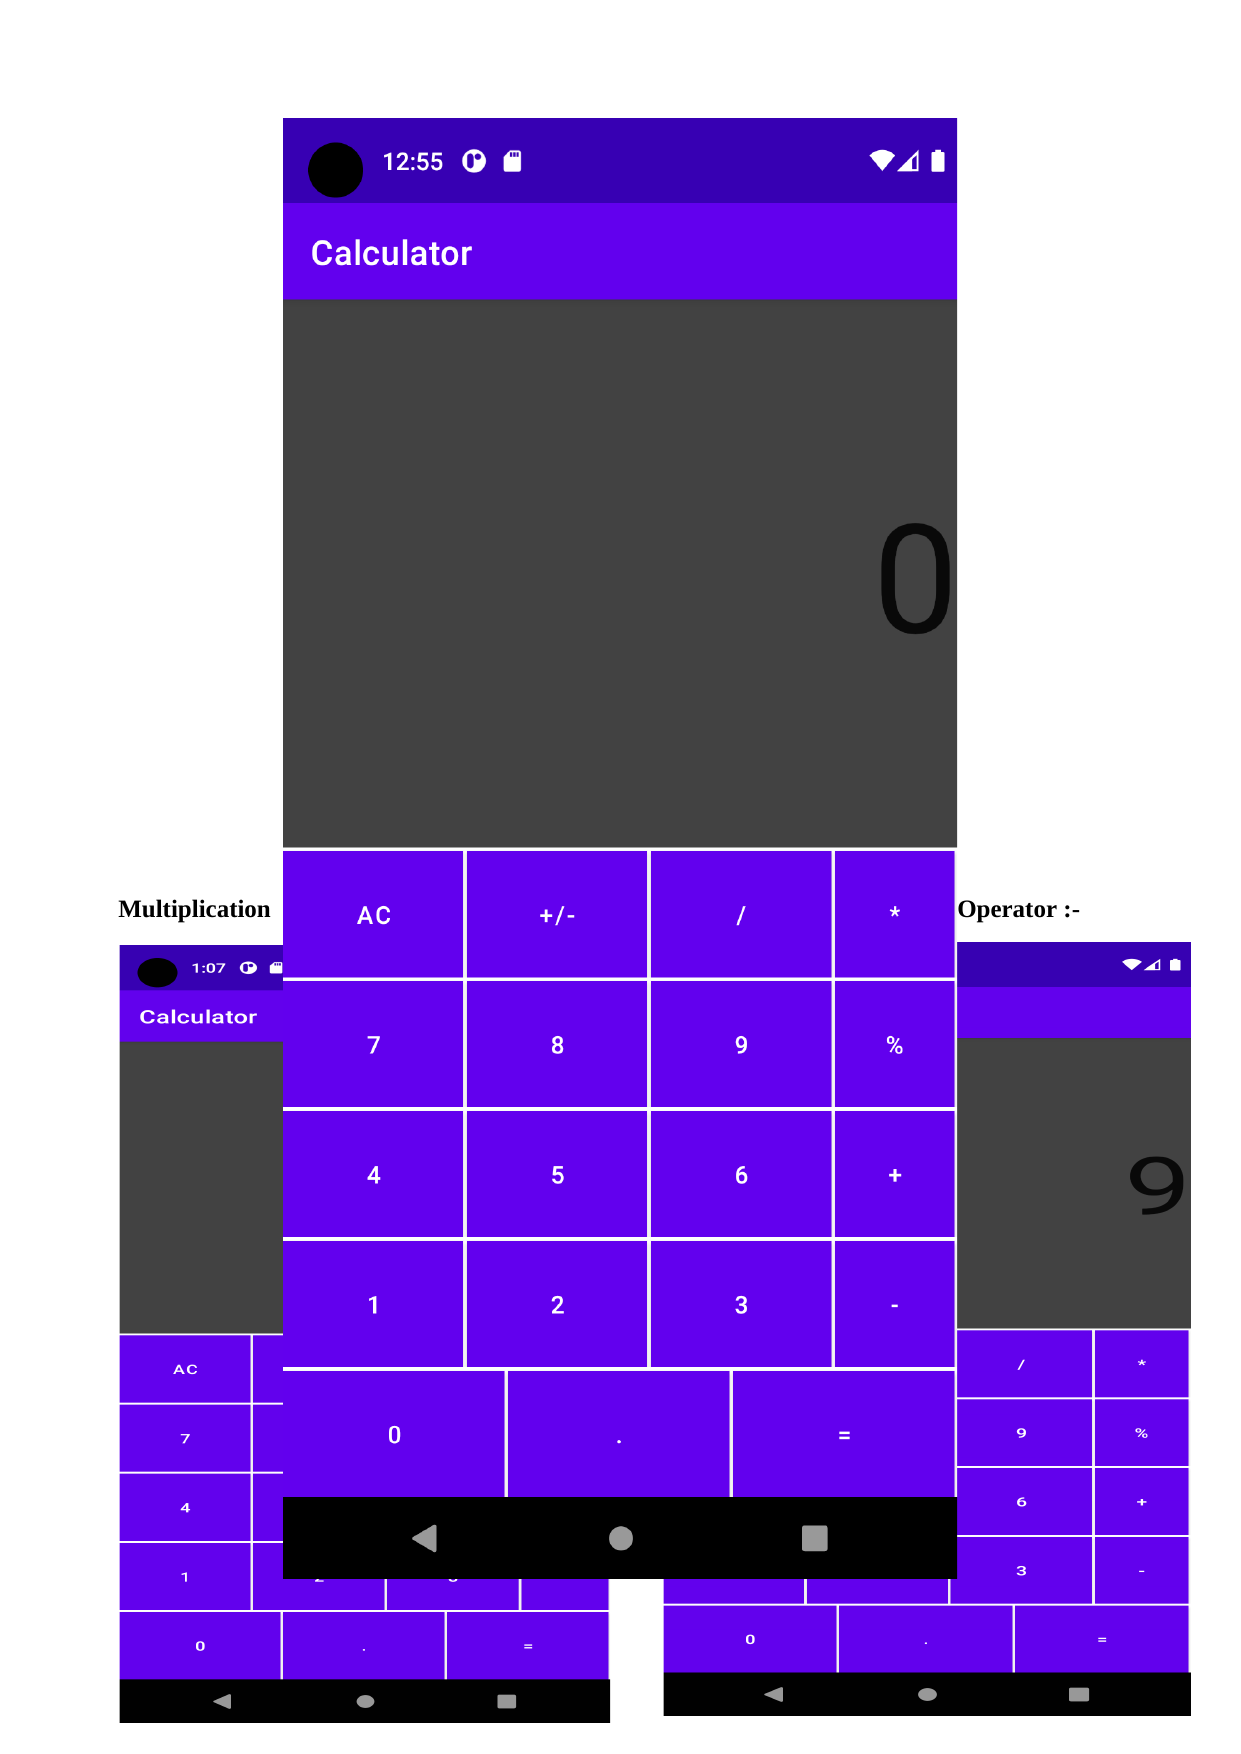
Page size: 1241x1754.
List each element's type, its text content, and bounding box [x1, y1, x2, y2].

text Operator :- [958, 894, 1122, 923]
text Multiplication [118, 894, 283, 923]
